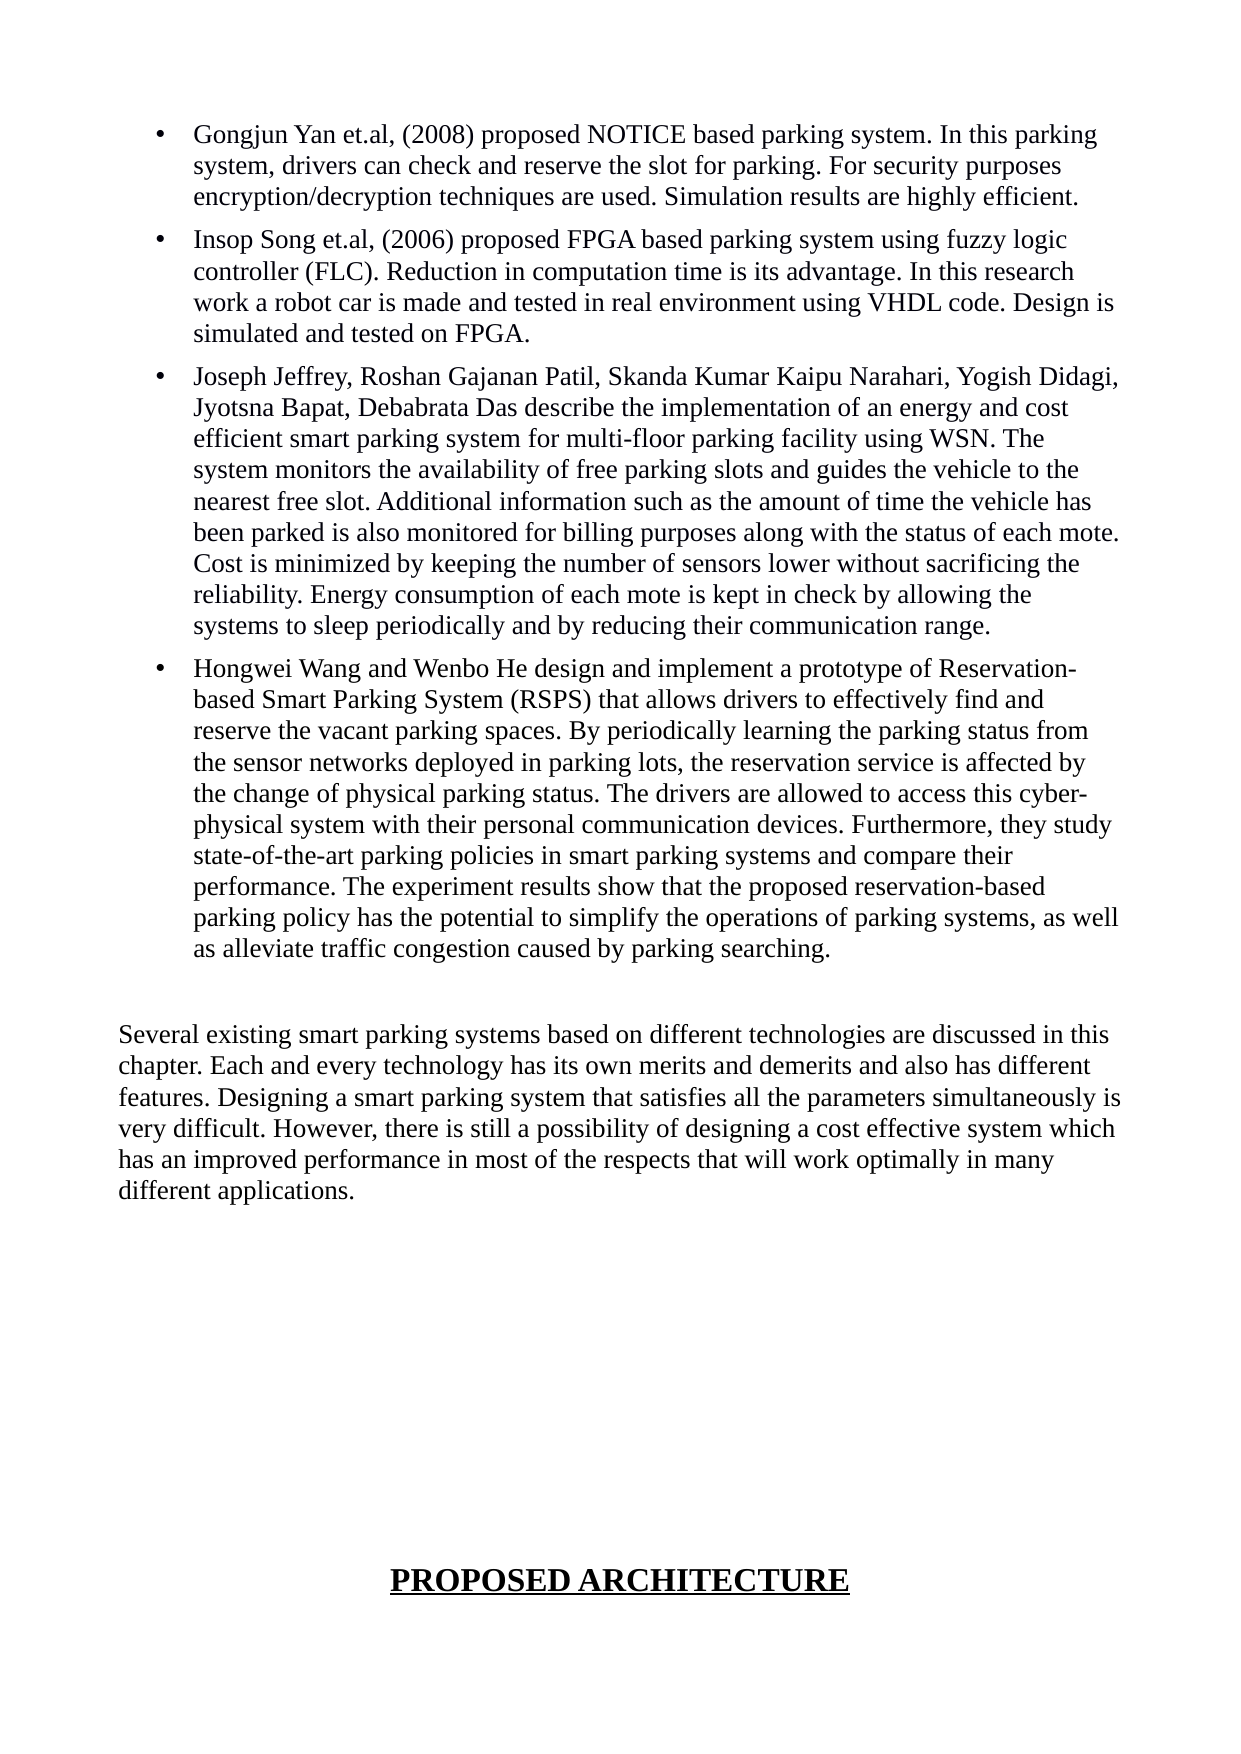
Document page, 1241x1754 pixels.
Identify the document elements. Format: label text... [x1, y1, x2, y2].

list Joseph Jeffrey, Roshan Gajanan Patil, Skanda Kumar Kaipu Narahari, Yogish Didagi, Jyotsna Bapat, Debabrata Das describe the implementation of an energy and cost efficient smart parking system for multi-floor parking facility using WSN. The system monitors the availability of free parking slots and guides the vehicle to the nearest free slot. Additional information such as the amount of time the vehicle has been parked is also monitored for billing purposes along with the status of each mote. Cost is minimized by keeping the number of sensors lower without sacrificing the reliability. Energy consumption of each mote is kept in check by allowing the systems to sleep periodically and by reducing their communication range. [156, 360, 1122, 640]
list Gongjun Yan et.al, (2008) proposed NOTICE based parking system. In this parking system, drivers can check and reserve the slot for parking. For security purposes encryption/decryption techniques are used. Simulation results are highly efficient. [156, 118, 1122, 212]
list Insop Song et.al, (2006) proposed FPGA based parking system using fuzzy logic controller (FLC). Reduction in computation time is its advantage. In this research work a robot car is made and tested in real environment using VHDL code. Design is simulated and tested on FPGA. [156, 223, 1122, 348]
list Hongwei Wang and Wenbo He design and implement a prototype of Reservation-based Smart Parking System (RSPS) that allows drivers to effectively find and reserve the vacant parking spaces. By periodically learning the parking status from the sensor networks deployed in parking lots, the reservation service is affected by the change of physical parking status. The drivers are allowed to access this cyber-physical system with their personal communication devices. Furthermore, they study state-of-the-art parking policies in smart parking systems and compare their performance. The experiment results show that the proposed reservation-based parking policy has the potential to simplify the operations of parking systems, as well as alleviate traffic congestion caused by parking searching. [156, 652, 1122, 964]
text Several existing smart parking systems based on different technologies are discussed in this chapter. Each and every technology has its own merits and demerits and also has different features. Designing a smart parking system that satisfies all the parameters simultaneously is very difficult. However, there is still a possibility of designing a cost effective system which has an improved performance in most of the respects that will work optimally in many different applications. [118, 1018, 1122, 1205]
text PROPOSED ARCHITECTURE [118, 1560, 1122, 1599]
